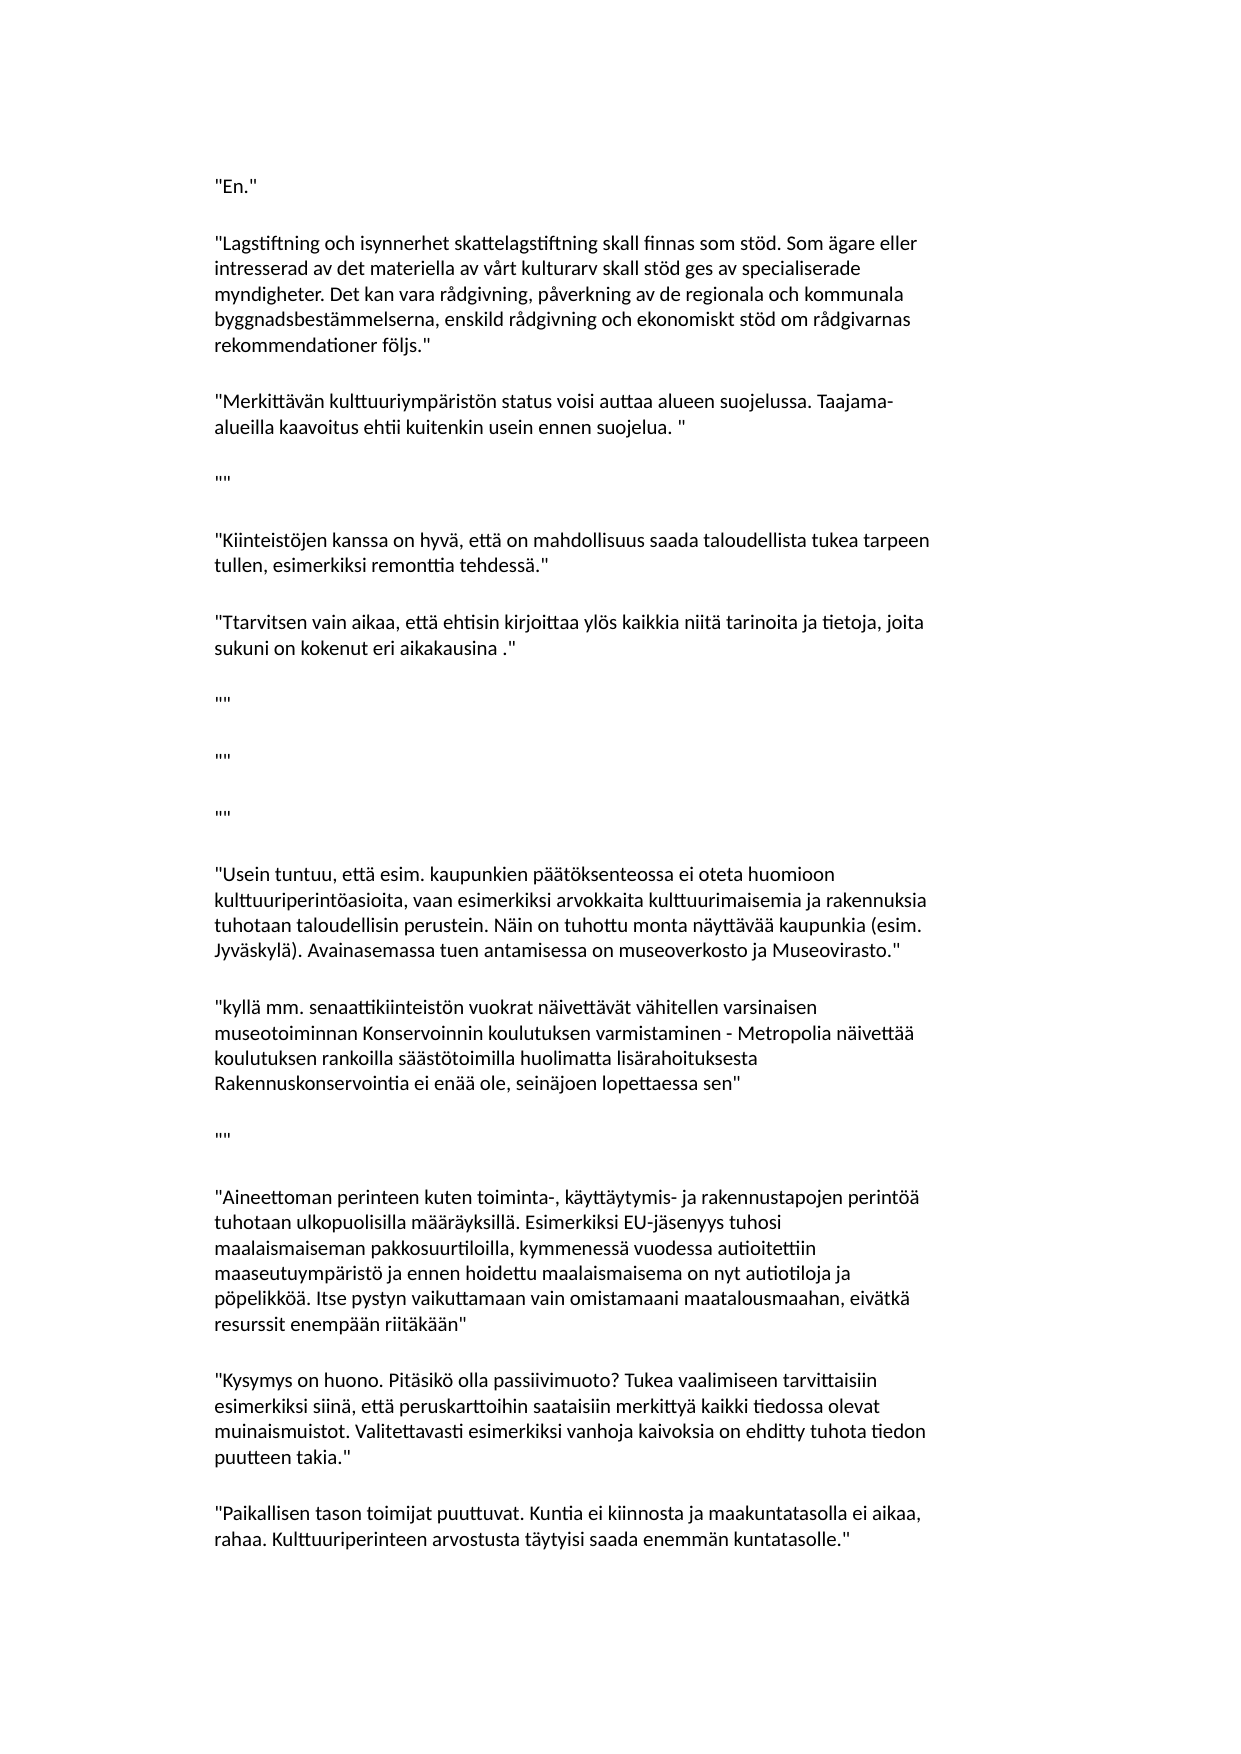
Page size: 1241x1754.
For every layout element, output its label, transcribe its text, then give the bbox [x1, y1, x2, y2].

table_cell "" [214, 447, 952, 504]
table_cell "" [214, 725, 952, 781]
table_cell "Usein tuntuu, että esim. kaupunkien päätöksenteossa ei oteta huomioon kulttuuriperintöasioita, vaan esimerkiksi arvokkaita kulttuurimaisemia ja rakennuksia tuhotaan taloudellisin perustein. Näin on tuhottu monta näyttävää kaupunkia (esim. Jyväskylä). Avainasemassa tuen antamisessa on museoverkosto ja Museovirasto." [214, 838, 952, 971]
table_cell "Kysymys on huono. Pitäsikö olla passiivimuoto? Tukea vaalimiseen tarvittaisiin esimerkiksi siinä, että peruskarttoihin saataisiin merkittyä kaikki tiedossa olevat muinaismuistot. Valitettavasti esimerkiksi vanhoja kaivoksia on ehditty tuhota tiedon puutteen takia." [214, 1344, 952, 1477]
table_cell "Merkittävän kulttuuriympäristön status voisi auttaa alueen suojelussa. Taajama-alueilla kaavoitus ehtii kuitenkin usein ennen suojelua. " [214, 365, 952, 447]
table_cell "Ttarvitsen vain aikaa, että ehtisin kirjoittaa ylös kaikkia niitä tarinoita ja tietoja, joita sukuni on kokenut eri aikakausina ." [214, 586, 952, 668]
table_cell "Paikallisen tason toimijat puuttuvat. Kuntia ei kiinnosta ja maakuntatasolla ei aikaa, rahaa. Kulttuuriperinteen arvostusta täytyisi saada enemmän kuntatasolle." [214, 1477, 952, 1559]
table_cell "Kiinteistöjen kanssa on hyvä, että on mahdollisuus saada taloudellista tukea tarpeen tullen, esimerkiksi remonttia tehdessä." [214, 504, 952, 586]
table_cell "kyllä mm. senaattikiinteistön vuokrat näivettävät vähitellen varsinaisen museotoiminnan Konservoinnin koulutuksen varmistaminen - Metropolia näivettää koulutuksen rankoilla säästötoimilla huolimatta lisärahoituksesta Rakennuskonservointia ei enää ole, seinäjoen lopettaessa sen" [214, 971, 952, 1104]
table_cell "" [214, 668, 952, 724]
table_cell "" [214, 1104, 952, 1160]
table_cell "En." [214, 150, 952, 207]
table_cell "Lagstiftning och isynnerhet skattelagstiftning skall finnas som stöd. Som ägare eller intresserad av det materiella av vårt kulturarv skall stöd ges av specialiserade myndigheter. Det kan vara rådgivning, påverkning av de regionala och kommunala byggnadsbestämmelserna, enskild rådgivning och ekonomiskt stöd om rådgivarnas rekommendationer följs." [214, 207, 952, 365]
table_cell "Aineettoman perinteen kuten toiminta-, käyttäytymis- ja rakennustapojen perintöä tuhotaan ulkopuolisilla määräyksillä. Esimerkiksi EU-jäsenyys tuhosi maalaismaiseman pakkosuurtiloilla, kymmenessä vuodessa autioitettiin maaseutuympäristö ja ennen hoidettu maalaismaisema on nyt autiotiloja ja pöpelikköä. Itse pystyn vaikuttamaan vain omistamaani maatalousmaahan, eivätkä resurssit enempään riitäkään" [214, 1160, 952, 1344]
table_cell "" [214, 781, 952, 838]
